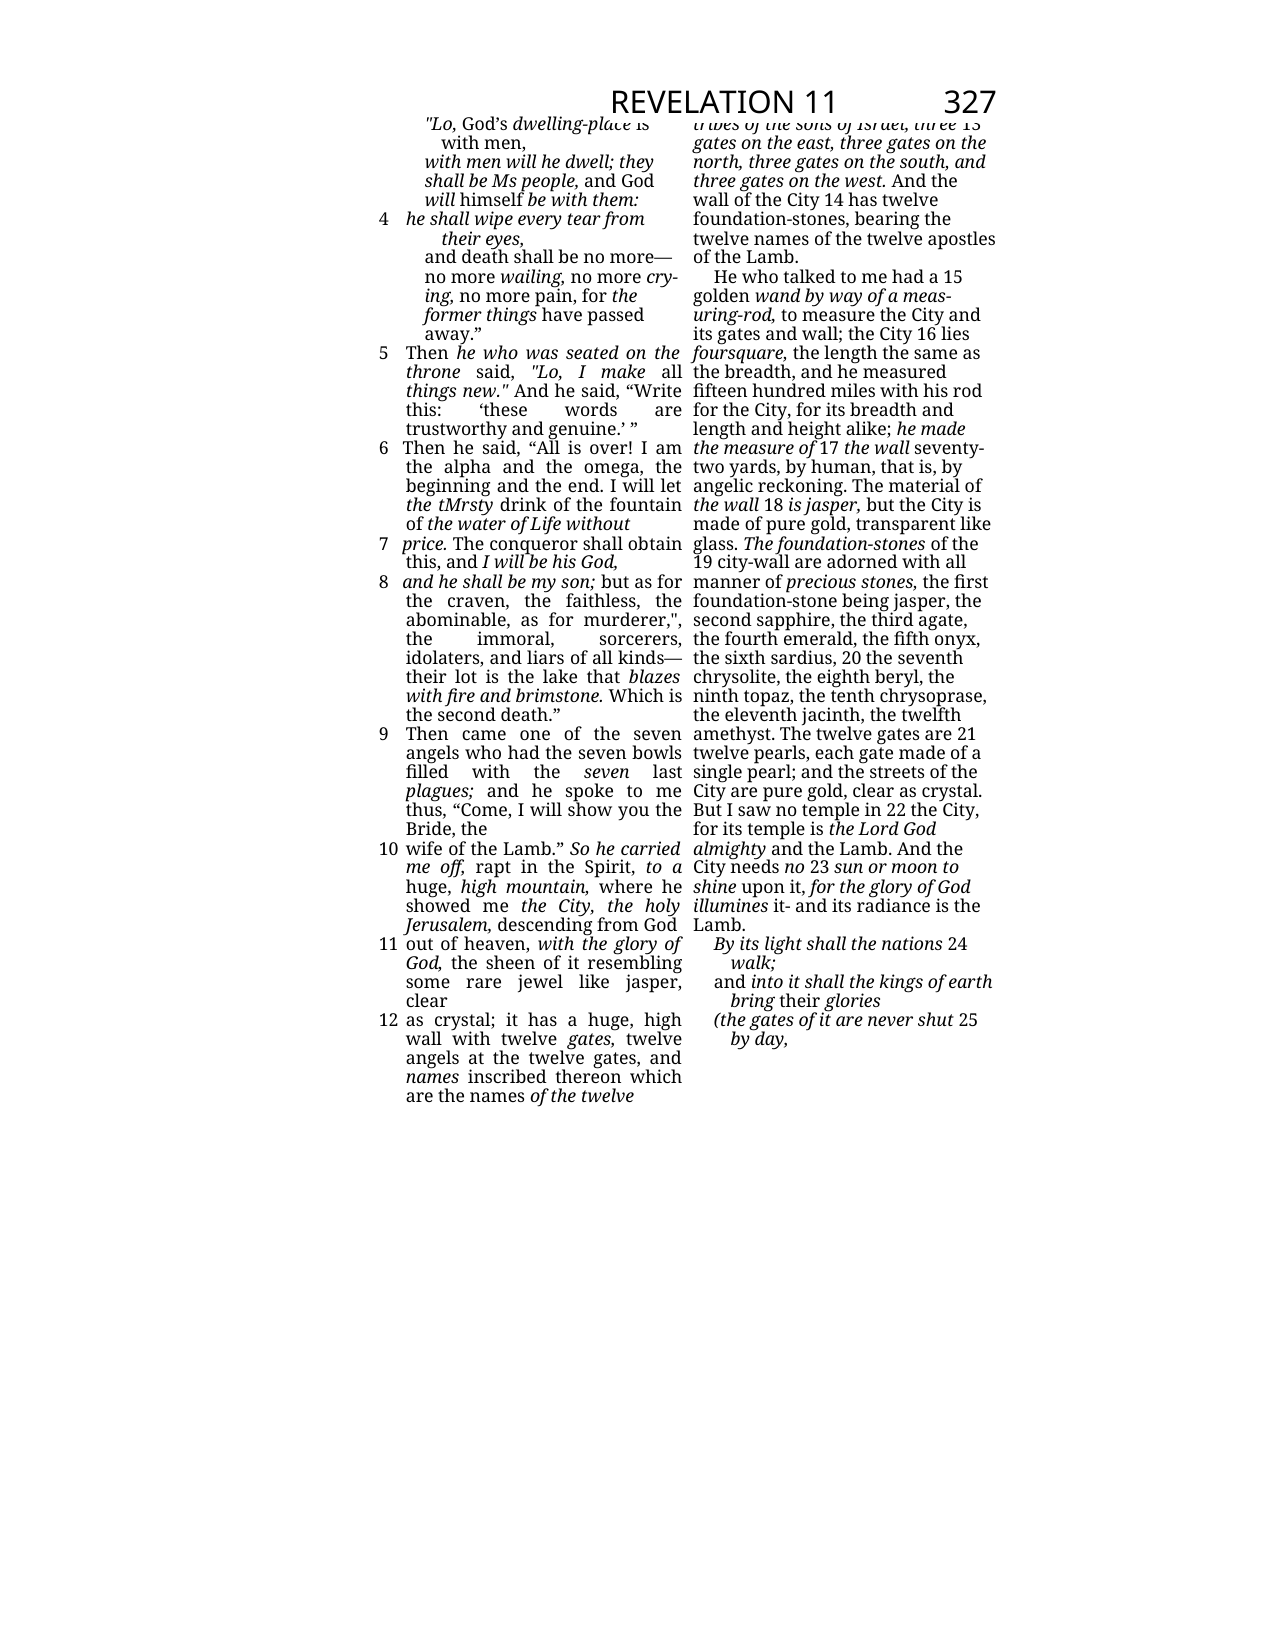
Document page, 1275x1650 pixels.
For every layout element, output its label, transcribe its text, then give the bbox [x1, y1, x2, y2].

list Then he who was seated on the throne said, "Lo, I make all things new." And he said, “Write this: ‘these words are trustworthy and genuine.’ ” [378, 344, 682, 439]
list Then came one of the seven angels who had the seven bowls filled with the seven last plagues; and he spoke to me thus, “Come, I will show you the Bride, the [378, 725, 682, 840]
text By its light shall the nations 24 walk; [714, 935, 997, 973]
text (the gates of it are never shut 25 by day, [714, 1011, 997, 1049]
text He who talked to me had a 15 golden wand by way of a meas­uring-rod, to measure the City and its gates and wall; the City 16 lies foursquare, the length the same as the breadth, and he measured fifteen hundred miles with his rod for the City, for its breadth and length and height alike; he made the measure of 17 the wall seventy-two yards, by human, that is, by angelic reck­oning. The material of the wall 18 is jasper, but the City is made of pure gold, transparent like glass. The foundation-stones of the 19 city-wall are adorned with all manner of precious stones, the first foundation-stone being jas­per, the second sapphire, the third agate, the fourth emerald, the fifth onyx, the sixth sardius, 20 the seventh chrysolite, the eighth beryl, the ninth topaz, the tenth chrysoprase, the elev­enth jacinth, the twelfth ame­thyst. The twelve gates are 21 twelve pearls, each gate made of a single pearl; and the streets of the City are pure gold, clear as crystal. But I saw no temple in 22 the City, for its temple is the Lord God almighty and the Lamb. And the City needs no 23 sun or moon to shine upon it, for the glory of God illumines it- and its radiance is the Lamb. [693, 268, 997, 935]
list Then he said, “All is over! I am the alpha and the omega, the beginning and the end. I will let the tMrsty drink of the fountain of the water of Life without [378, 439, 682, 535]
list as crystal; it has a huge, high wall with twelve gates, twelve angels at the twelve gates, and names inscribed thereon which are the names of the twelve [378, 1011, 682, 1107]
text and death shall be no more— no more wailing, no more cry­ing, no more pain, for the former things have passed away.” [424, 249, 682, 344]
text with men will he dwell; they shall be Ms people, and God will himself be with them: [424, 153, 682, 211]
text and into it shall the kings of earth bring their glories [714, 973, 997, 1011]
text "Lo, God’s dwelling-place is with men, [424, 115, 682, 153]
list and he shall be my son; but as for the craven, the faithless, the abominable, as for murderer,", the immoral, sorcerers, idolaters, and liars of all kinds—their lot is the lake that blazes with fire and brimstone. Which is the second death.” [378, 573, 682, 725]
list he shall wipe every tear from [378, 211, 682, 230]
list price. The conqueror shall ob­tain this, and I will be his God, [378, 535, 682, 573]
text their eyes, [441, 230, 682, 249]
list out of heaven, with the glory of God, the sheen of it resembling some rare jewel like jasper, clear [378, 935, 682, 1011]
text tribes of the sons of Israel, three 13 gates on the east, three gates on the north, three gates on the south, and three gates on the west. And the wall of the City 14 has twelve foundation-stones, bearing the twelve names of the twelve apostles of the Lamb. [693, 123, 997, 268]
list wife of the Lamb.” So he car­ried me off, rapt in the Spirit, to a huge, high mountain, where he showed me the City, the holy Jerusalem, descending from God [378, 840, 682, 935]
